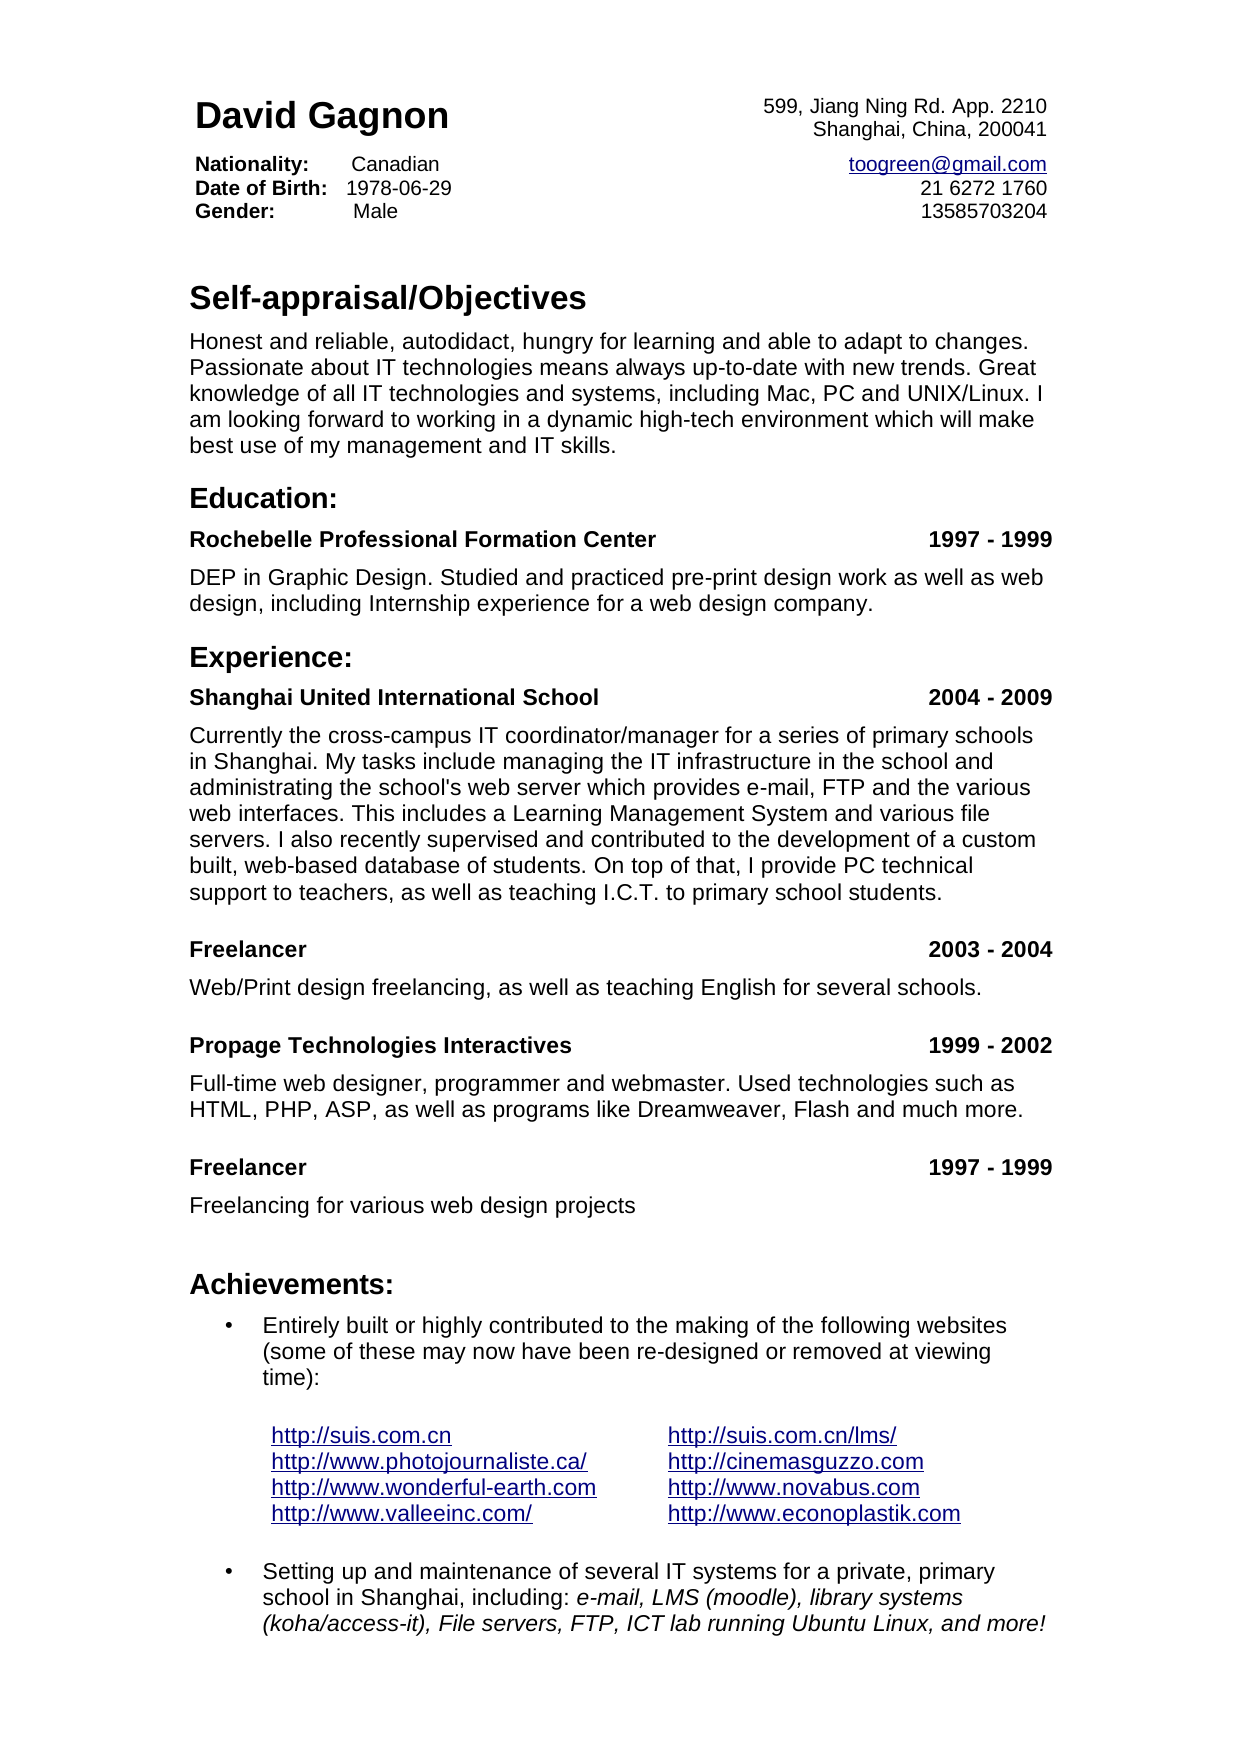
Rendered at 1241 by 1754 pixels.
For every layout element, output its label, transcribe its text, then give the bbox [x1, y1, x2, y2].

table_cell toogreen@gmail.com 21 6272 1760 13585703204 [620, 147, 1053, 229]
text DEP in Graphic Design. Studied and practiced pre-print design work as well as web design, including Internship experience for a web design company. [189, 565, 1053, 617]
text Full-time web designer, programmer and webmaster. Used technologies such as HTML, PHP, ASP, as well as programs like Dreamweaver, Flash and much more. [189, 1071, 1053, 1123]
list Setting up and maintenance of several IT systems for a private, primary school in Shanghai, including: e-mail, LMS (moodle), library systems (koha/access-it), File servers, FTP, ICT lab running Ubuntu Linux, and more! [225, 1558, 1053, 1662]
list Entirely built or highly contributed to the making of the following websites (some of these may now have been re-designed or removed at viewing time): [225, 1312, 1053, 1417]
text Freelancing for various web design projects [189, 1192, 1053, 1218]
text Freelancer 2003 - 2004 [189, 937, 1053, 963]
text Education: [189, 482, 1053, 514]
table_header David Gagnon [188, 89, 620, 147]
text Self-appraisal/Objectives [189, 279, 1053, 316]
text Propage Technologies Interactives 1999 - 2002 [189, 1033, 1053, 1059]
text Experience: [189, 641, 1053, 673]
table_cell Nationality: Canadian Date of Birth: 1978-06-29 Gender: Male [188, 147, 620, 229]
table_header http://suis.com.cn http://www.photojournaliste.ca/ http://www.wonderful-earth.com http://www.valleeinc.com/ [264, 1417, 660, 1558]
text Web/Print design freelancing, as well as teaching English for several schools. [189, 975, 1053, 1001]
text Freelancer 1997 - 1999 [189, 1154, 1053, 1181]
table_header 599, Jiang Ning Rd. App. 2210 Shanghai, China, 200041 [620, 89, 1053, 147]
table_header http://suis.com.cn/lms/ http://cinemasguzzo.com http://www.novabus.com http://www.econoplastik.com [660, 1417, 1053, 1558]
text Rochebelle Professional Formation Center 1997 - 1999 [189, 526, 1053, 552]
text Shanghai United International School 2004 - 2009 [189, 685, 1053, 711]
text Achievements: [189, 1268, 1053, 1301]
text Honest and reliable, autodidact, hungry for learning and able to adapt to changes. Passionate about IT technologies means always up-to-date with new trends. Great knowledge of all IT technologies and systems, including Mac, PC and UNIX/Linux. I am looking forward to working in a dynamic high-tech environment which will make best use of my management and IT skills. [189, 328, 1053, 458]
text Currently the cross-campus IT coordinator/manager for a series of primary schools in Shanghai. My tasks include managing the IT infrastructure in the school and administrating the school's web server which provides e-mail, FTP and the various web interfaces. This includes a Learning Management System and various file servers. I also recently supervised and contributed to the development of a custom built, web-based database of students. On top of that, I provide PC technical support to teachers, as well as teaching I.C.T. to primary school students. [189, 723, 1053, 905]
